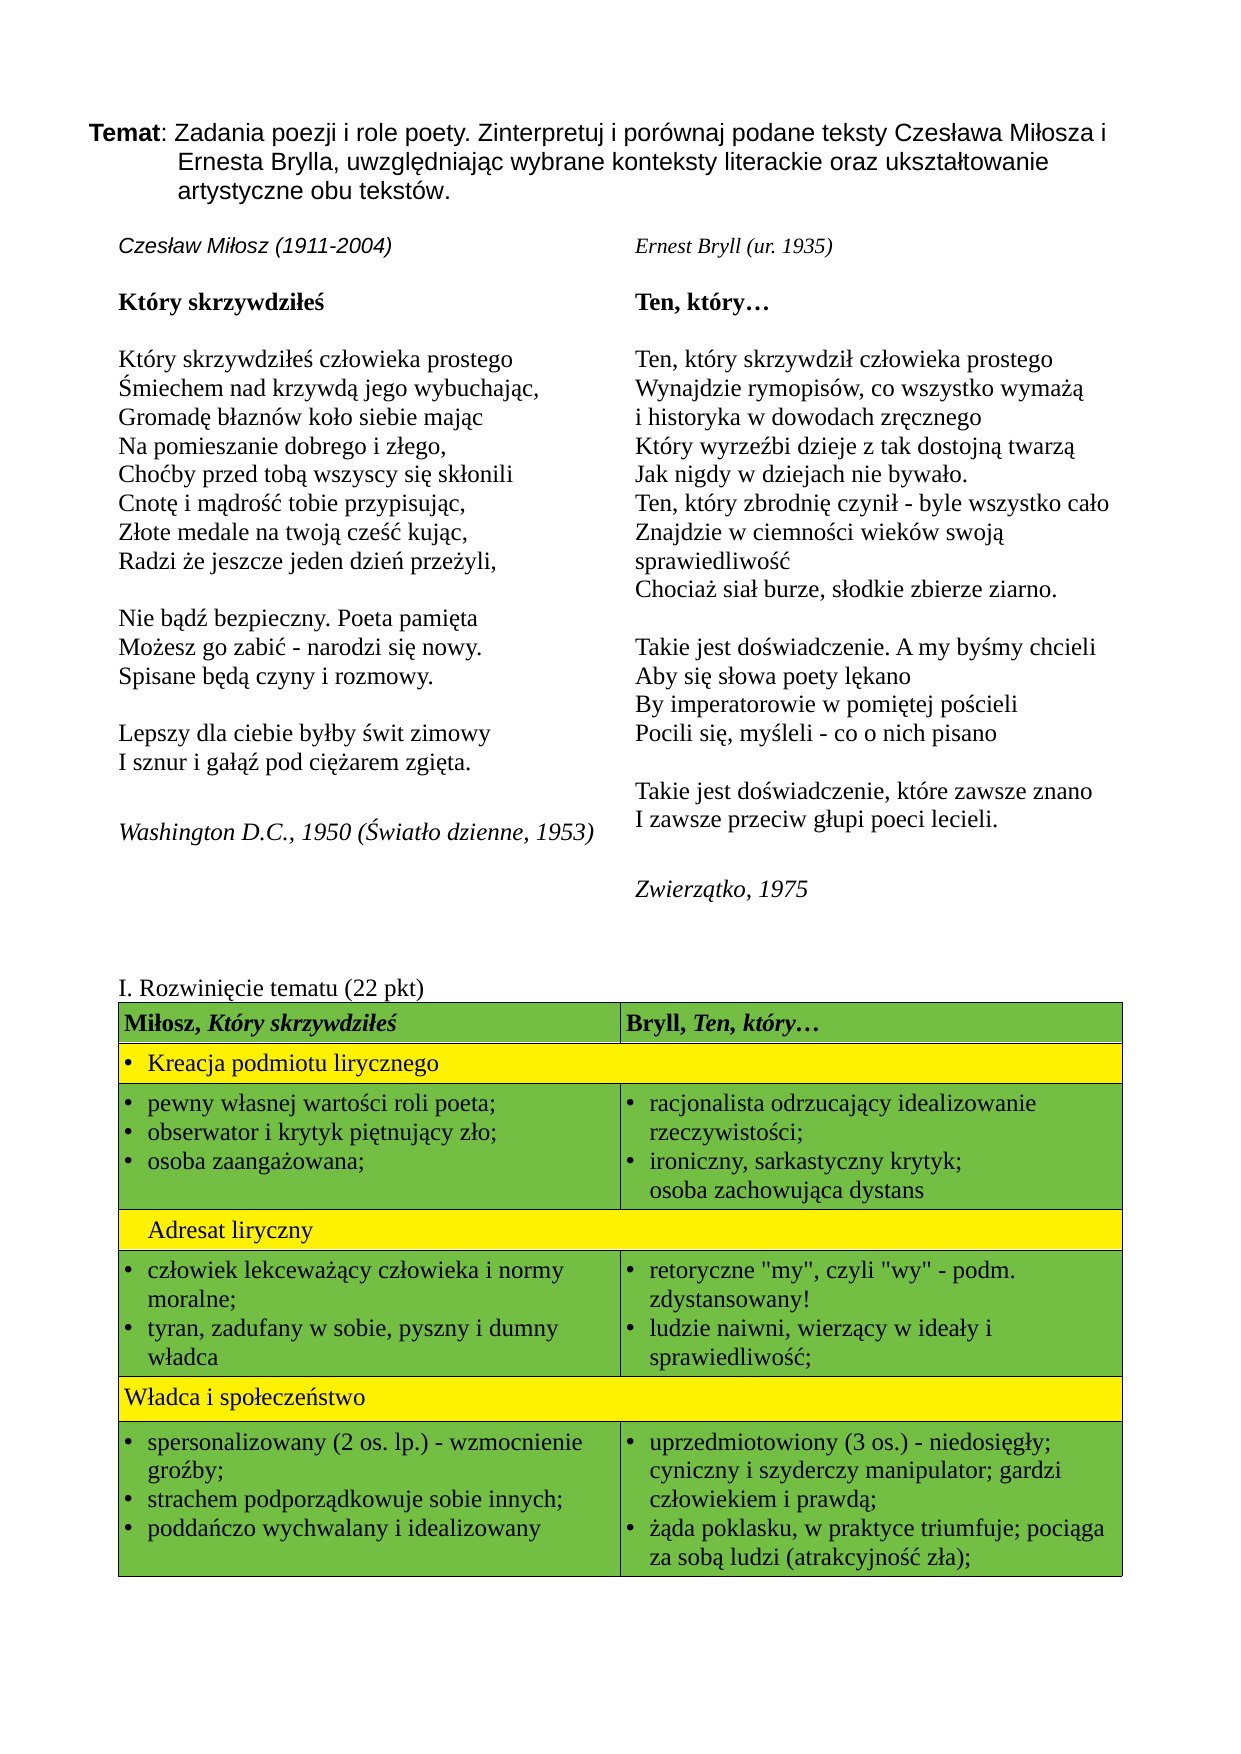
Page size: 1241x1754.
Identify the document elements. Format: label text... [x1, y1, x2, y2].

text Który skrzywdziłeś człowieka prostego [118, 344, 605, 373]
text Na pomieszanie dobrego i złego, [118, 431, 605, 459]
table_header Bryll, Ten, który… [621, 1003, 1122, 1042]
text Temat: Zadania poezji i role poety. Zinterpretuj i porównaj podane teksty Czesława Miłosza i Ernesta Brylla, uwzględniając wybrane konteksty literackie oraz ukształtowanie artystyczne obu tekstów. [89, 118, 1122, 204]
table_cell uprzedmiotowiony (3 os.) - niedosięgły; cyniczny i szyderczy manipulator; gardzi człowiekiem i prawdą; żąda poklasku, w praktyce triumfuje; pociąga za sobą ludzi (atrakcyjność zła); [621, 1422, 1122, 1576]
text Radzi że jeszcze jeden dzień przeżyli, [118, 546, 605, 574]
text Który skrzywdziłeś [118, 287, 605, 316]
table_header Miłosz, Który skrzywdziłeś [119, 1003, 620, 1042]
text Zwierzątko, 1975 [635, 874, 1122, 903]
text Washington D.C., 1950 (Światło dzienne, 1953) [118, 817, 605, 846]
text Cnotę i mądrość tobie przypisując, [118, 488, 605, 517]
text Ten, który skrzywdził człowieka prostego [635, 344, 1122, 373]
text Takie jest doświadczenie. A my byśmy chcieli [635, 632, 1122, 661]
table_cell Adresat liryczny [119, 1210, 1122, 1249]
text I. Rozwinięcie tematu (22 pkt) [118, 973, 1122, 1002]
text Znajdzie w ciemności wieków swoją sprawiedliwość [635, 517, 1122, 574]
text Wynajdzie rymopisów, co wszystko wymażą [635, 373, 1122, 402]
text i historyka w dowodach zręcznego [635, 402, 1122, 431]
text Złote medale na twoją cześć kując, [118, 517, 605, 546]
table_cell Władca i społeczeństwo [119, 1377, 1122, 1421]
text Chociaż siał burze, słodkie zbierze ziarno. [635, 574, 1122, 603]
table_cell retoryczne "my", czyli "wy" - podm. zdystansowany! ludzie naiwni, wierzący w ideały i sprawiedliwość; [621, 1251, 1122, 1376]
text Gromadę błaznów koło siebie mając [118, 402, 605, 431]
text Choćby przed tobą wszyscy się skłonili [118, 459, 605, 488]
text Śmiechem nad krzywdą jego wybuchając, [118, 373, 605, 402]
text Takie jest doświadczenie, które zawsze znano [635, 776, 1122, 804]
table_cell człowiek lekceważący człowieka i normy moralne; tyran, zadufany w sobie, pyszny i dumny władca [119, 1251, 620, 1376]
text Ten, który… [635, 287, 1122, 316]
text Czesław Miłosz (1911-2004) [118, 233, 605, 258]
table_cell racjonalista odrzucający idealizowanie rzeczywistości; ironiczny, sarkastyczny krytyk; osoba zachowująca dystans [621, 1084, 1122, 1209]
table_cell Kreacja podmiotu lirycznego [119, 1044, 1122, 1083]
text Spisane będą czyny i rozmowy. [118, 661, 605, 689]
text Możesz go zabić - narodzi się nowy. [118, 632, 605, 661]
text Jak nigdy w dziejach nie bywało. [635, 459, 1122, 488]
text Nie bądź bezpieczny. Poeta pamięta [118, 603, 605, 632]
text Pocili się, myśleli - co o nich pisano [635, 718, 1122, 747]
table_cell spersonalizowany (2 os. lp.) - wzmocnienie groźby; strachem podporządkowuje sobie innych; poddańczo wychwalany i idealizowany [119, 1422, 620, 1576]
text Lepszy dla ciebie byłby świt zimowy [118, 718, 605, 747]
text Ernest Bryll (ur. 1935) [635, 233, 1122, 258]
text Aby się słowa poety lękano [635, 661, 1122, 689]
text I sznur i gałąź pod ciężarem zgięta. [118, 747, 605, 776]
text I zawsze przeciw głupi poeci lecieli. [635, 804, 1122, 833]
table_cell pewny własnej wartości roli poeta; obserwator i krytyk piętnujący zło; osoba zaangażowana; [119, 1084, 620, 1209]
text Który wyrzeźbi dzieje z tak dostojną twarzą [635, 431, 1122, 459]
text By imperatorowie w pomiętej pościeli [635, 689, 1122, 718]
text Ten, który zbrodnię czynił - byle wszystko cało [635, 488, 1122, 517]
